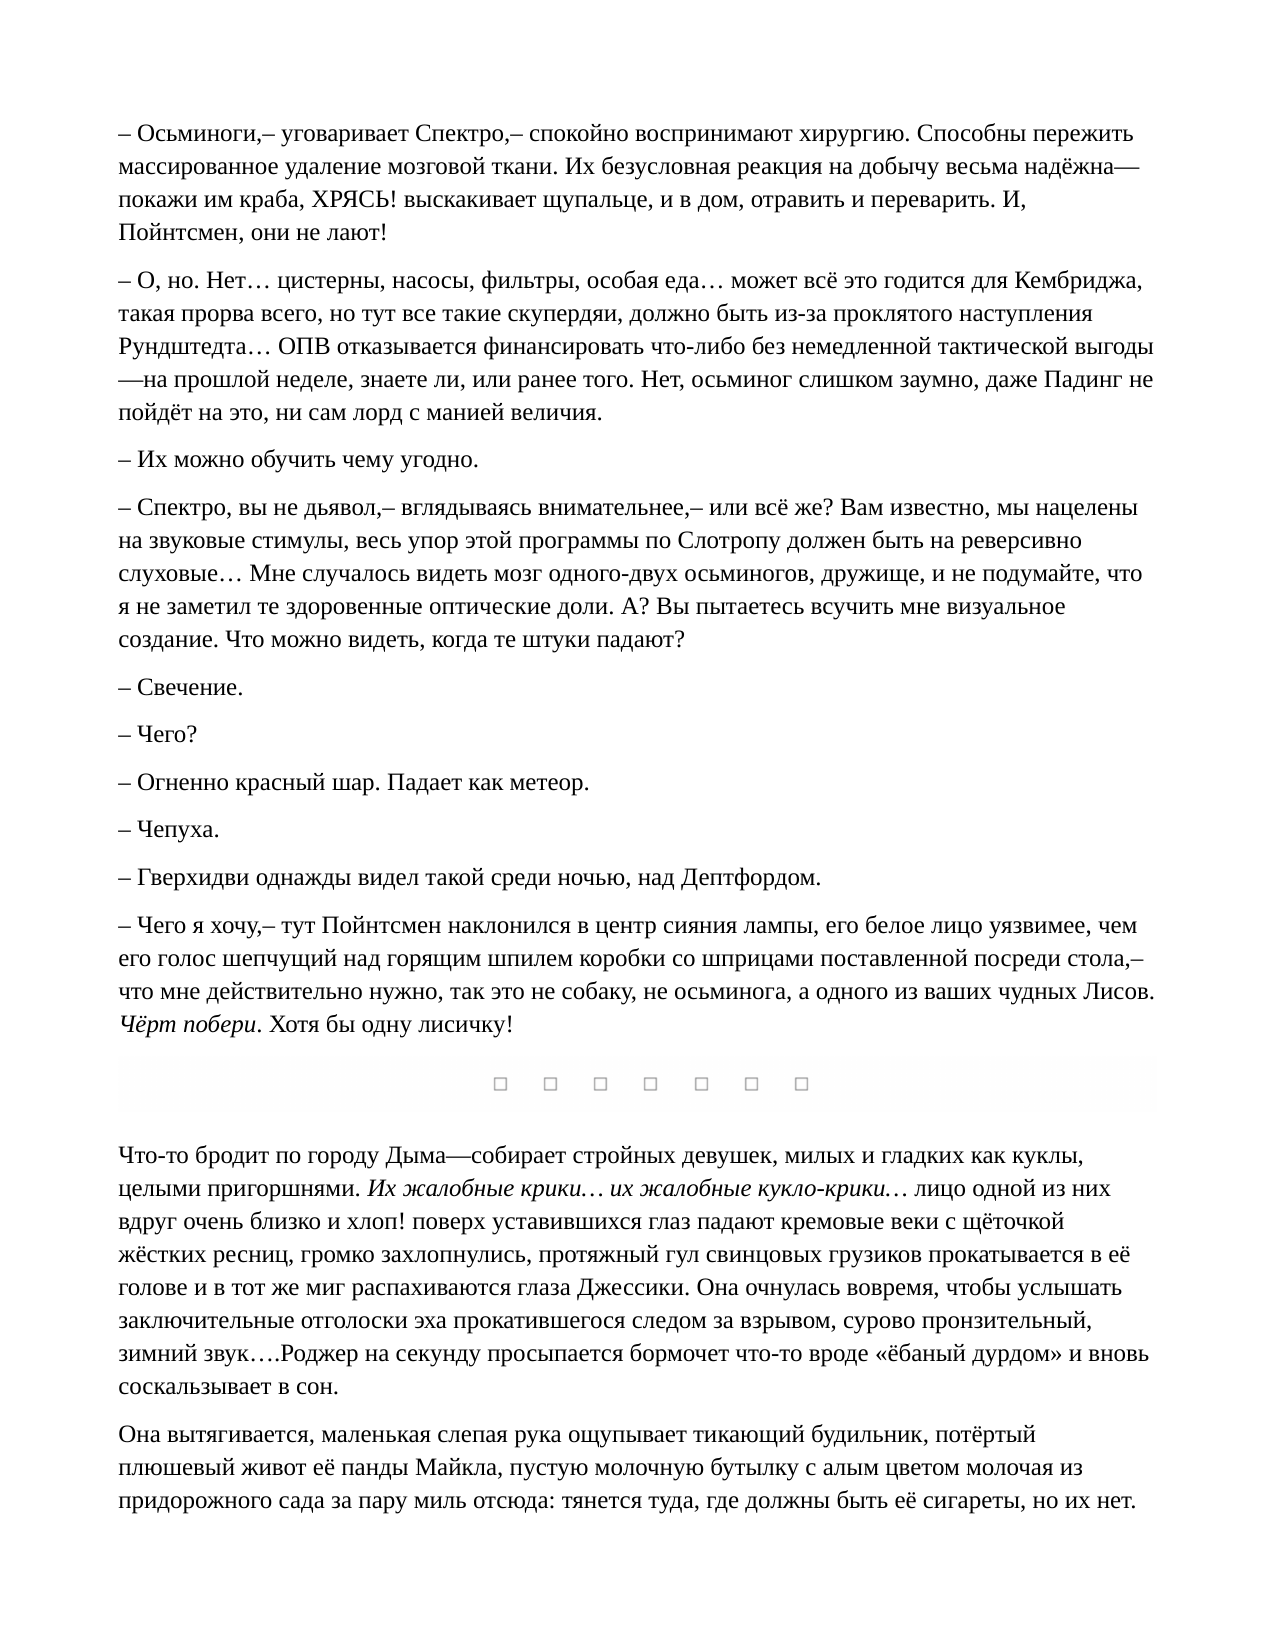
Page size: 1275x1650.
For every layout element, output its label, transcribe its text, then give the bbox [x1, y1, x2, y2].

text – Чего я хочу,– тут Пойнтсмен наклонился в центр сияния лампы, его белое лицо уязвимее, чем его голос шепчущий над горящим шпилем коробки со шприцами поставленной посреди стола,– что мне действительно нужно, так это не собаку, не осьминога, а одного из ваших чудных Лисов. Чёрт побери. Хотя бы одну лисичку! [118, 910, 1157, 1038]
text – Спектро, вы не дьявол,– вглядываясь внимательнее,– или всё же? Вам известно, мы нацелены на звуковые стимулы, весь упор этой программы по Слотропу должен быть на реверсивно слуховые… Мне случалось видеть мозг одного-двух осьминогов, дружище, и не подумайте, что я не заметил те здоровенные оптические доли. А? Вы пытаетесь всучить мне визуальное создание. Что можно видеть, когда те штуки падают? [118, 492, 1157, 653]
text – Свечение. [118, 672, 1157, 701]
text – Чего? [118, 719, 1157, 748]
text – Осьминоги,– уговаривает Спектро,– спокойно воспринимают хирургию. Способны пережить массированное удаление мозговой ткани. Их безусловная реакция на добычу весьма надёжна—покажи им краба, ХРЯСЬ! выскакивает щупальце, и в дом, отравить и переварить. И, Пойнтсмен, они не лают! [118, 118, 1157, 246]
text – Огненно красный шар. Падает как метеор. [118, 767, 1157, 796]
text Что-то бродит по городу Дыма—собирает стройных девушек, милых и гладких как куклы, целыми пригоршнями. Их жалобные крики… их жалобные кукло-крики… лицо одной из них вдруг очень близко и хлоп! поверх уставившихся глаз падают кремовые веки с щёточкой жёстких ресниц, громко захлопнулись, протяжный гул свинцовых грузиков прокатывается в её голове и в тот же миг распахиваются глаза Джессики. Она очнулась вовремя, чтобы услышать заключительные отголоски эха прокатившегося следом за взрывом, сурово пронзительный, зимний звук….Роджер на секунду просыпается бормочет что-то вроде «ёбаный дурдом» и вновь соскальзывает в сон. [118, 1140, 1157, 1400]
text – Гверхидви однажды видел такой среди ночью, над Дептфордом. [118, 862, 1157, 891]
text – Их можно обучить чему угодно. [118, 444, 1157, 473]
picture [118, 1056, 1157, 1112]
text – Чепуха. [118, 814, 1157, 843]
text – О, но. Нет… цистерны, насосы, фильтры, особая еда… может всё это годится для Кембриджа, такая прорва всего, но тут все такие скупердяи, должно быть из-за проклятого наступления Рундштедта… ОПВ отказывается финансировать что-либо без немедленной тактической выгоды—на прошлой неделе, знаете ли, или ранее того. Нет, осьминог слишком заумно, даже Падинг не пойдёт на это, ни сам лорд с манией величия. [118, 265, 1157, 426]
text Она вытягивается, маленькая слепая рука ощупывает тикающий будильник, потёртый плюшевый живот её панды Майкла, пустую молочную бутылку с алым цветом молочая из придорожного сада за пару миль отсюда: тянется туда, где должны быть её сигареты, но их нет. [118, 1419, 1157, 1514]
